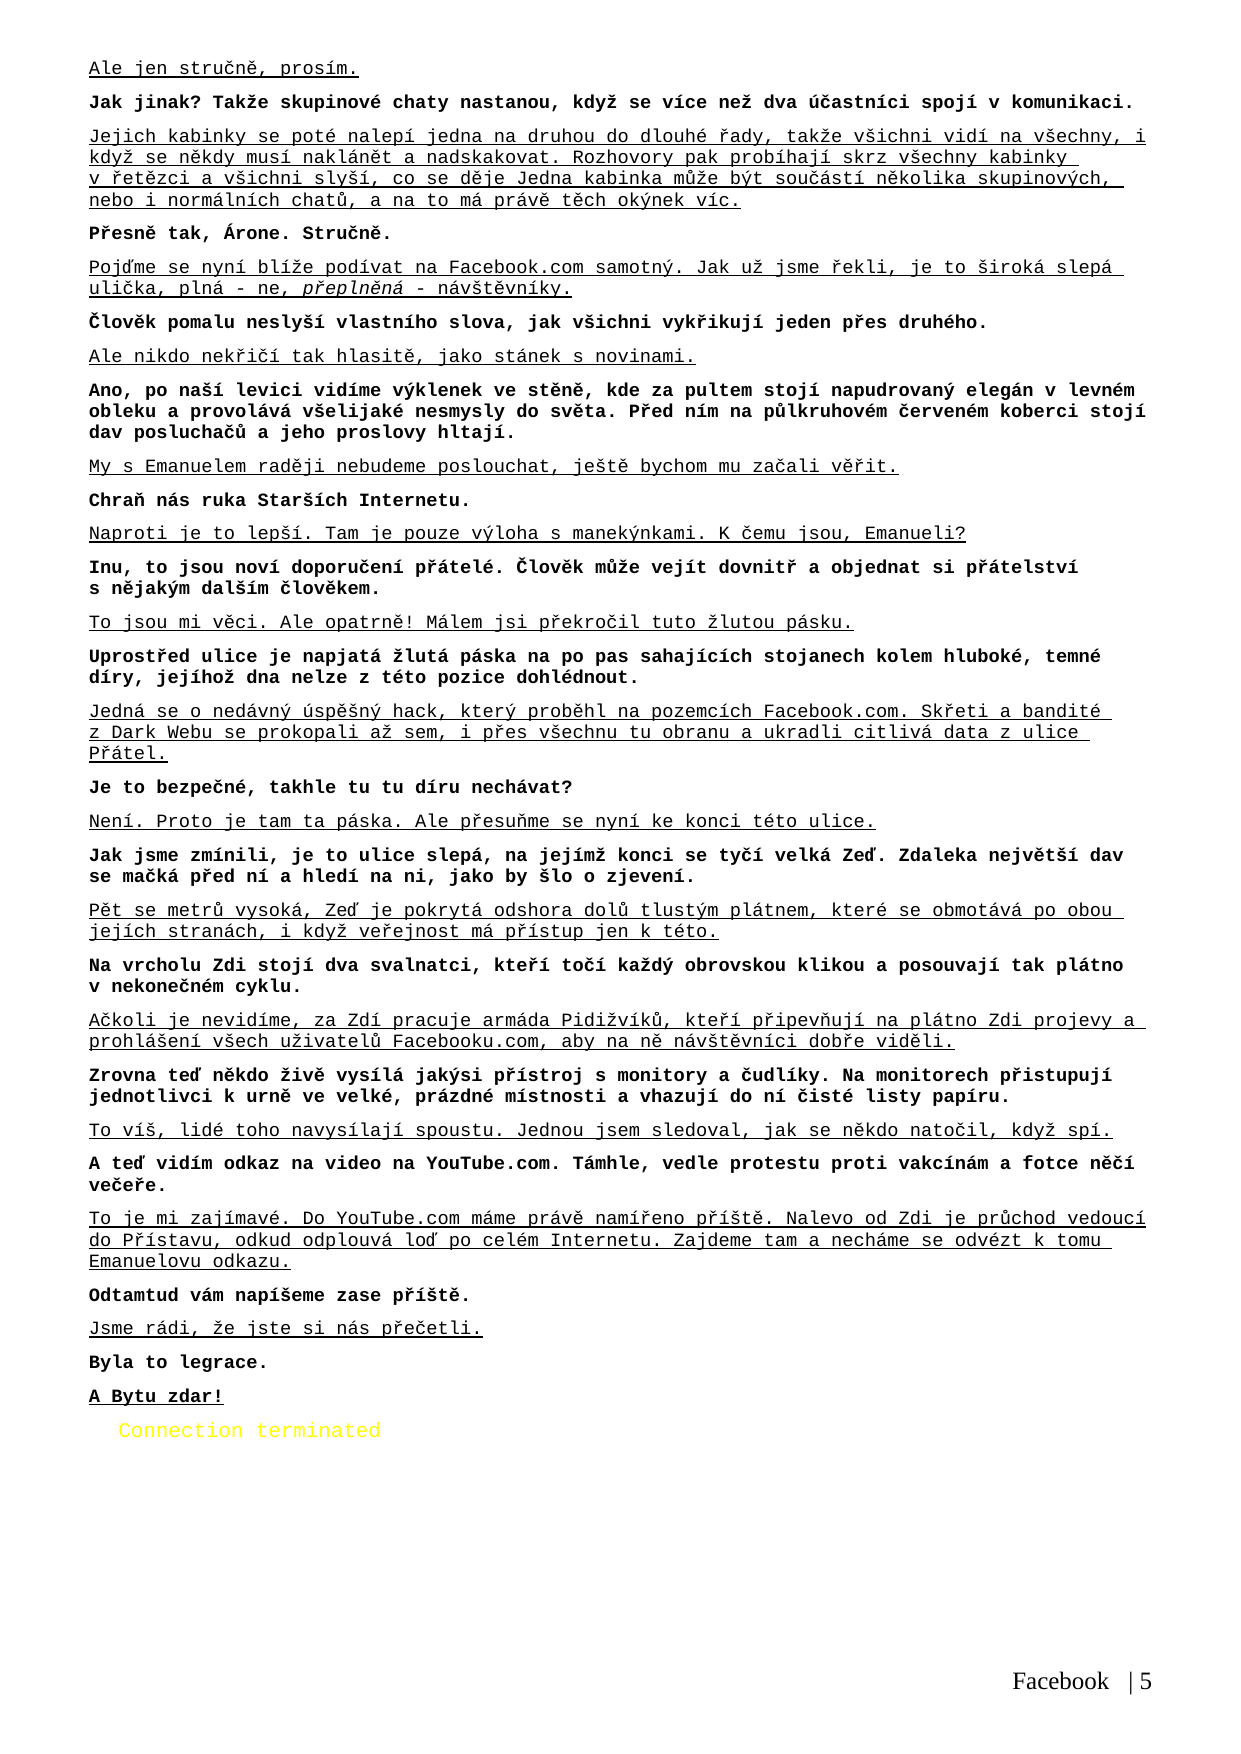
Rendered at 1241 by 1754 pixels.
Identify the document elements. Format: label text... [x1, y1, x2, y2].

text Pět se metrů vysoká, Zeď je pokrytá odshora dolů tlustým plátnem, které se obmotává po obou jejích stranách, i když veřejnost má přístup jen k této. [88, 900, 1152, 943]
text Přesně tak, Árone. Stručně. [88, 224, 1152, 245]
text Jak jinak? Takže skupinové chaty nastanou, když se více než dva účastníci spojí v komunikaci. [88, 93, 1152, 114]
text Odtamtud vám napíšeme zase příště. [88, 1285, 1152, 1307]
text Jejich kabinky se poté nalepí jedna na druhou do dlouhé řady, takže všichni vidí na všechny, i když se někdy musí naklánět a nadskakovat. Rozhovory pak probíhají skrz všechny kabinky v řetězci a všichni slyší, co se děje Jedna kabinka může být součástí několika skupinových, nebo i normálních chatů, a na to má právě těch okýnek víc. [88, 127, 1152, 212]
text Naproti je to lepší. Tam je pouze výloha s manekýnkami. K čemu jsou, Emanueli? [88, 524, 1152, 545]
text Člověk pomalu neslyší vlastního slova, jak všichni vykřikují jeden přes druhého. [88, 313, 1152, 334]
text Je to bezpečné, takhle tu tu díru nechávat? [88, 778, 1152, 799]
text Na vrcholu Zdi stojí dva svalnatci, kteří točí každý obrovskou klikou a posouvají tak plátno v nekonečném cyklu. [88, 955, 1152, 998]
text Jedná se o nedávný úspěšný hack, který proběhl na pozemcích Facebook.com. Skřeti a bandité z Dark Webu se prokopali až sem, i přes všechnu tu obranu a ukradli citlivá data z ulice Přátel. [88, 702, 1152, 765]
text Connection terminated [118, 1420, 1152, 1444]
text To víš, lidé toho navysílají spoustu. Jednou jsem sledoval, jak se někdo natočil, když spí. [88, 1120, 1152, 1142]
text Ačkoli je nevidíme, za Zdí pracuje armáda Pidižvíků, kteří připevňují na plátno Zdi projevy a prohlášení všech uživatelů Facebooku.com, aby na ně návštěvníci dobře viděli. [88, 1010, 1152, 1053]
text To jsou mi věci. Ale opatrně! Málem jsi překročil tuto žlutou pásku. [88, 613, 1152, 634]
text Chraň nás ruka Starších Internetu. [88, 490, 1152, 512]
text A teď vidím odkaz na video na YouTube.com. Támhle, vedle protestu proti vakcínám a fotce něčí večeře. [88, 1154, 1152, 1197]
text Jsme rádi, že jste si nás přečetli. [88, 1319, 1152, 1340]
text Byla to legrace. [88, 1353, 1152, 1374]
text To je mi zajímavé. Do YouTube.com máme právě namířeno příště. Nalevo od Zdi je průchod vedoucí do Přístavu, odkud odplouvá loď po celém Internetu. Zajdeme tam a necháme se odvézt k tomu Emanuelovu odkazu. [88, 1209, 1152, 1273]
text Ano, po naší levici vidíme výklenek ve stěně, kde za pultem stojí napudrovaný elegán v levném obleku a provolává všelijaké nesmysly do světa. Před ním na půlkruhovém červeném koberci stojí dav posluchačů a jeho proslovy hltají. [88, 380, 1152, 444]
text Uprostřed ulice je napjatá žlutá páska na po pas sahajících stojanech kolem hluboké, temné díry, jejíhož dna nelze z této pozice dohlédnout. [88, 647, 1152, 689]
text Pojďme se nyní blíže podívat na Facebook.com samotný. Jak už jsme řekli, je to široká slepá ulička, plná - ne, přeplněná - návštěvníky. [88, 258, 1152, 300]
text Jak jsme zmínili, je to ulice slepá, na jejímž konci se tyčí velká Zeď. Zdaleka největší dav se mačká před ní a hledí na ni, jako by šlo o zjevení. [88, 845, 1152, 888]
text Není. Proto je tam ta páska. Ale přesuňme se nyní ke konci této ulice. [88, 812, 1152, 833]
text Zrovna teď někdo živě vysílá jakýsi přístroj s monitory a čudlíky. Na monitorech přistupují jednotlivci k urně ve velké, prázdné místnosti a vhazují do ní čisté listy papíru. [88, 1065, 1152, 1108]
text Ale nikdo nekřičí tak hlasitě, jako stánek s novinami. [88, 347, 1152, 368]
text My s Emanuelem raději nebudeme poslouchat, ještě bychom mu začali věřit. [88, 457, 1152, 478]
text Ale jen stručně, prosím. [88, 59, 1152, 80]
text Inu, to jsou noví doporučení přátelé. Člověk může vejít dovnitř a objednat si přátelství s nějakým dalším člověkem. [88, 558, 1152, 600]
text A Bytu zdar! [88, 1387, 1152, 1408]
